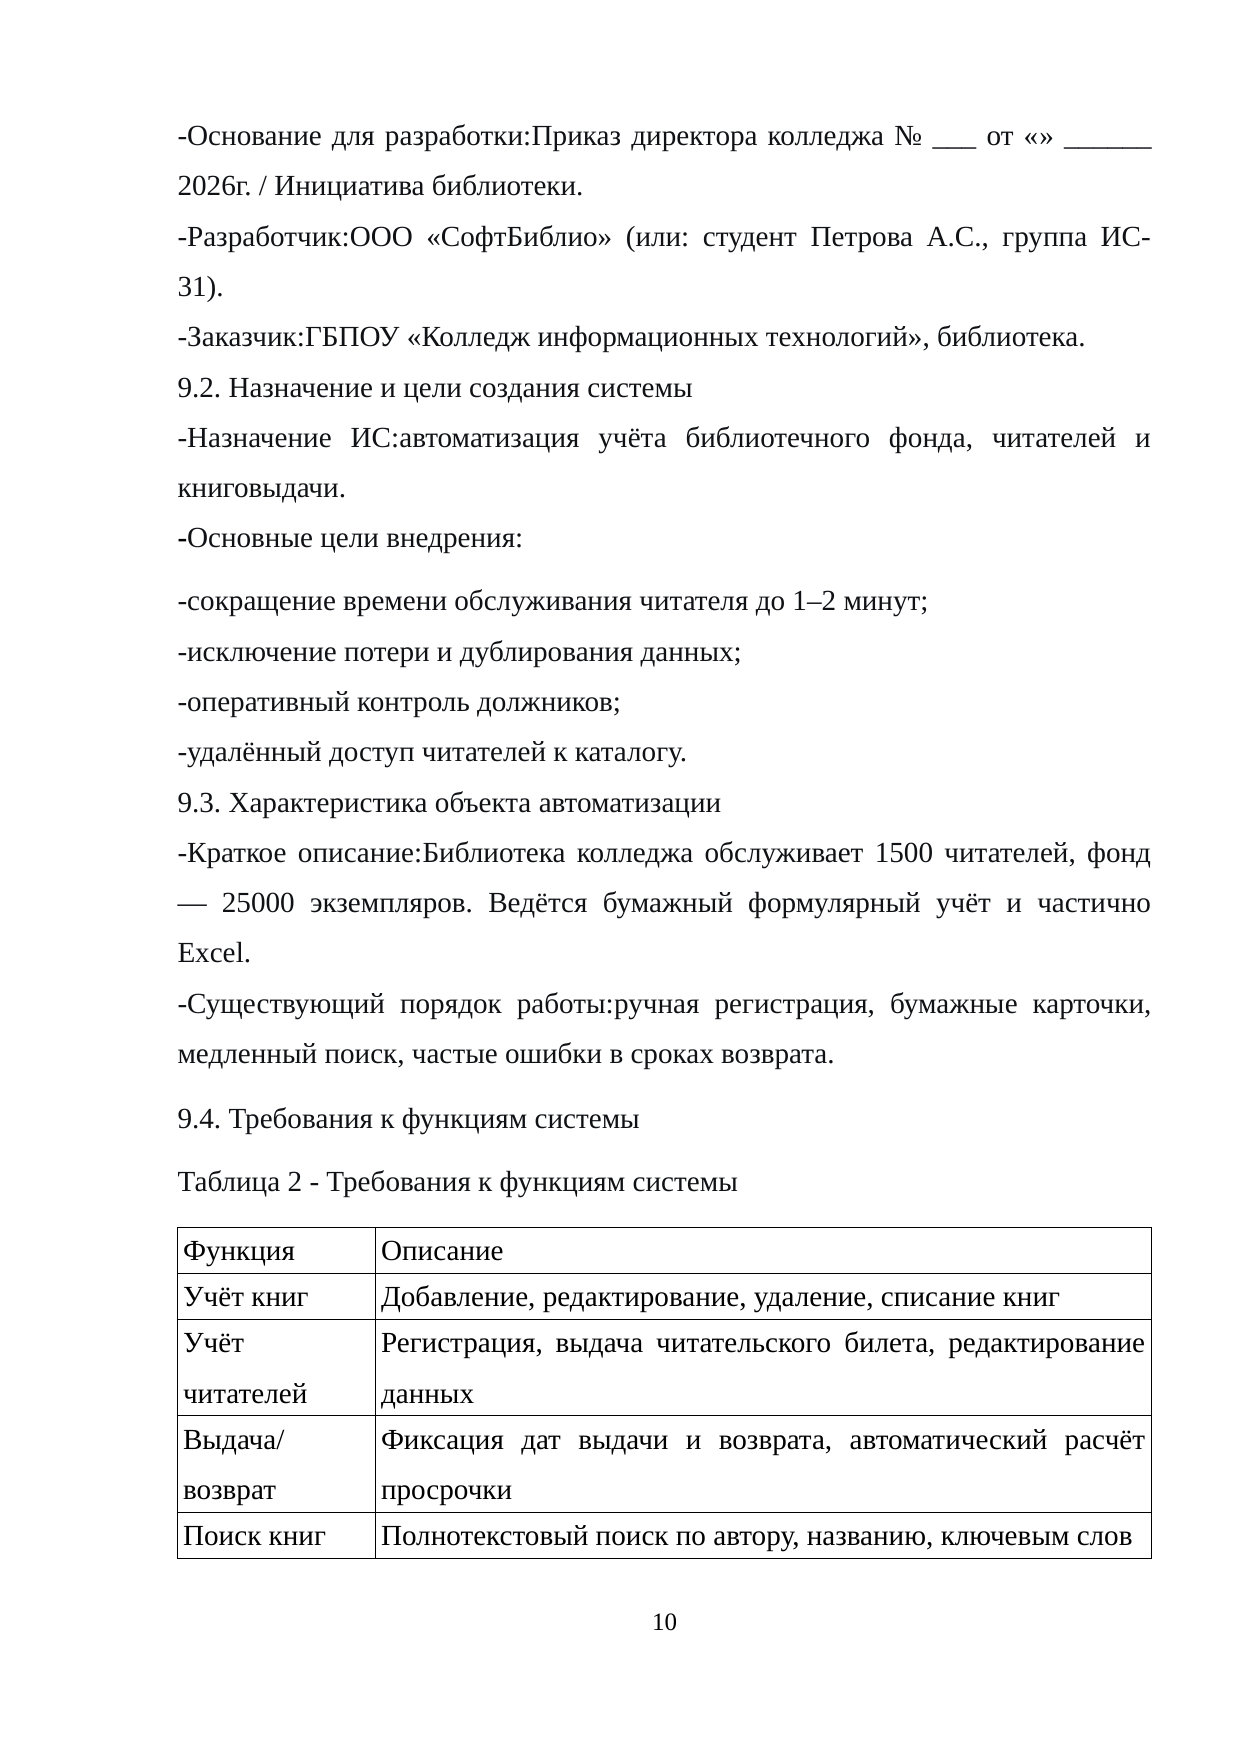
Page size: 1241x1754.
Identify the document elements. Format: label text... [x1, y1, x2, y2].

list -исключение потери и дублирования данных; [177, 634, 1152, 667]
table_header Функция [178, 1228, 375, 1273]
list -удалённый доступ читателей к каталогу. [177, 734, 1152, 768]
table_cell Полнотекстовый поиск по автору, названию, ключевым слов [376, 1513, 1151, 1558]
list -оперативный контроль должников; [177, 684, 1152, 718]
table_cell Регистрация, выдача читательского билета, редактирование данных [376, 1320, 1151, 1415]
list -сокращение времени обслуживания читателя до 1–2 минут; [177, 583, 1152, 617]
list 9.2. Назначение и цели создания системы [177, 370, 1152, 403]
list -Разработчик:ООО «СофтБиблио» (или: студент Петрова А.С., группа ИС-31). [177, 219, 1152, 303]
list -Заказчик:ГБПОУ «Колледж информационных технологий», библиотека. [177, 319, 1152, 353]
subtitle 9.4. Требования к функциям системы [177, 1101, 1152, 1135]
list -Существующий порядок работы:ручная регистрация, бумажные карточки, медленный поиск, частые ошибки в сроках возврата. [177, 986, 1152, 1070]
list -Краткое описание:Библиотека колледжа обслуживает 1500 читателей, фонд — 25000 экземпляров. Ведётся бумажный формулярный учёт и частично Excel. [177, 835, 1152, 969]
list -Назначение ИС:автоматизация учёта библиотечного фонда, читателей и книговыдачи. [177, 420, 1152, 504]
table_cell Учёт читателей [178, 1320, 375, 1415]
list -Основание для разработки:Приказ директора колледжа № ___ от «» ______ 2026г. / Инициатива библиотеки. [177, 118, 1152, 202]
table_cell Учёт книг [178, 1274, 375, 1319]
list 9.3. Характеристика объекта автоматизации [177, 785, 1152, 818]
table_cell Фиксация дат выдачи и возврата, автоматический расчёт просрочки [376, 1416, 1151, 1512]
table_cell Поиск книг [178, 1513, 375, 1558]
table_cell Добавление, редактирование, удаление, списание книг [376, 1274, 1151, 1319]
text Таблица 2 - Требования к функциям системы [177, 1164, 1152, 1197]
table_cell Выдача/возврат [178, 1416, 375, 1512]
table_header Описание [376, 1228, 1151, 1273]
list -Основные цели внедрения: [177, 521, 1152, 554]
